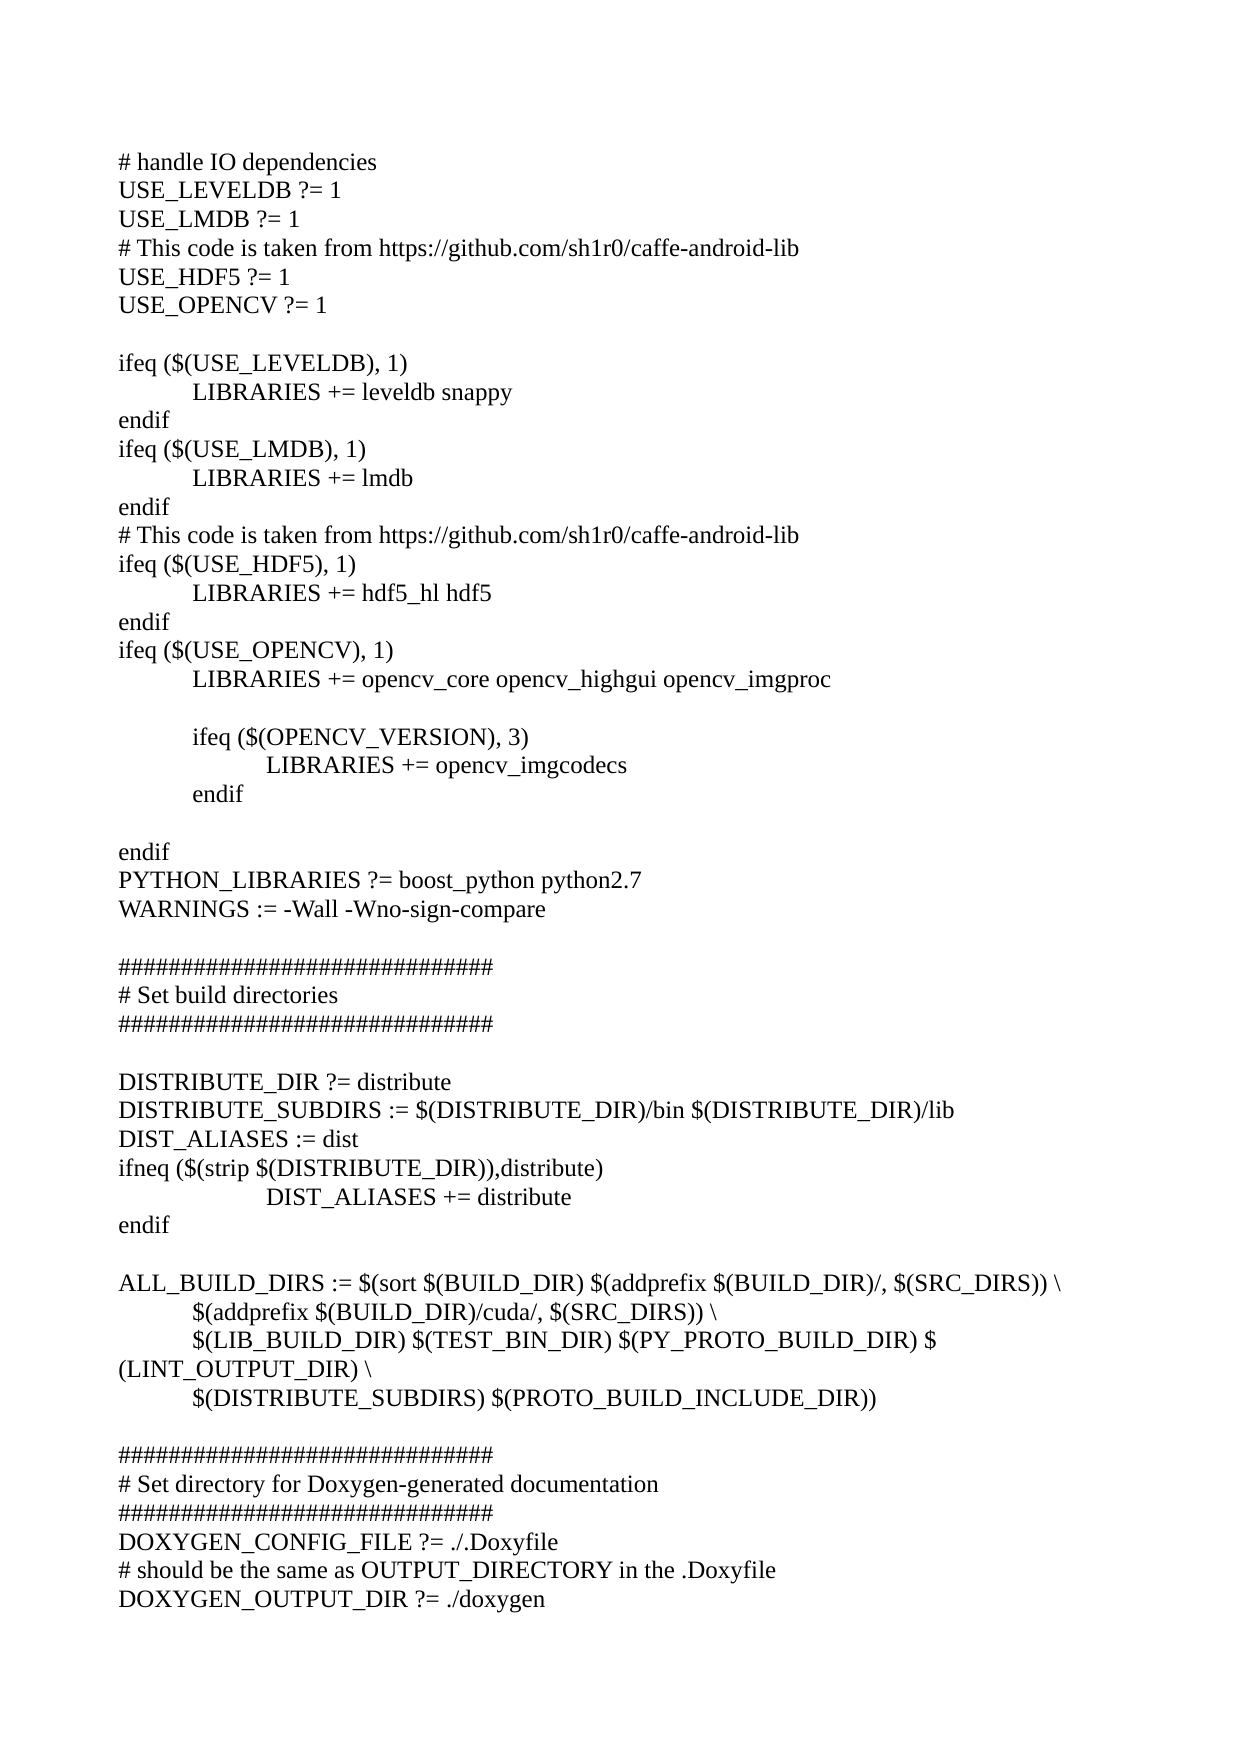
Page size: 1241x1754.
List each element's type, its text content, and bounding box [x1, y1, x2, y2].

text endif [118, 607, 1122, 636]
text ############################## [118, 1498, 1122, 1527]
text endif [118, 779, 1122, 808]
text ifeq ($(USE_HDF5), 1) [118, 549, 1122, 578]
text PYTHON_LIBRARIES ?= boost_python python2.7 [118, 866, 1122, 894]
text # should be the same as OUTPUT_DIRECTORY in the .Doxyfile [118, 1556, 1122, 1584]
text ifeq ($(OPENCV_VERSION), 3) [118, 722, 1122, 751]
text DOXYGEN_CONFIG_FILE ?= ./.Doxyfile [118, 1527, 1122, 1556]
text DIST_ALIASES += distribute [118, 1182, 1122, 1211]
text USE_HDF5 ?= 1 [118, 262, 1122, 291]
text LIBRARIES += leveldb snappy [118, 377, 1122, 406]
text # This code is taken from https://github.com/sh1r0/caffe-android-lib [118, 521, 1122, 549]
text endif [118, 837, 1122, 866]
text ifeq ($(USE_LEVELDB), 1) [118, 348, 1122, 377]
text ############################## [118, 1009, 1122, 1038]
text # Set directory for Doxygen-generated documentation [118, 1469, 1122, 1498]
text ifneq ($(strip $(DISTRIBUTE_DIR)),distribute) [118, 1153, 1122, 1182]
text ############################## [118, 952, 1122, 981]
text endif [118, 492, 1122, 521]
text WARNINGS := -Wall -Wno-sign-compare [118, 894, 1122, 923]
text LIBRARIES += hdf5_hl hdf5 [118, 578, 1122, 607]
text # Set build directories [118, 981, 1122, 1009]
text USE_LMDB ?= 1 [118, 204, 1122, 233]
text # This code is taken from https://github.com/sh1r0/caffe-android-lib [118, 233, 1122, 262]
text # handle IO dependencies [118, 147, 1122, 176]
text LIBRARIES += opencv_imgcodecs [118, 751, 1122, 779]
text DIST_ALIASES := dist [118, 1124, 1122, 1153]
text DISTRIBUTE_SUBDIRS := $(DISTRIBUTE_DIR)/bin $(DISTRIBUTE_DIR)/lib [118, 1096, 1122, 1124]
text endif [118, 1211, 1122, 1239]
text DOXYGEN_OUTPUT_DIR ?= ./doxygen [118, 1584, 1122, 1613]
text USE_OPENCV ?= 1 [118, 291, 1122, 319]
text ALL_BUILD_DIRS := $(sort $(BUILD_DIR) $(addprefix $(BUILD_DIR)/, $(SRC_DIRS)) \ [118, 1268, 1122, 1297]
text $(addprefix $(BUILD_DIR)/cuda/, $(SRC_DIRS)) \ [118, 1297, 1122, 1326]
text LIBRARIES += opencv_core opencv_highgui opencv_imgproc [118, 664, 1122, 693]
text LIBRARIES += lmdb [118, 463, 1122, 492]
text endif [118, 406, 1122, 434]
text ifeq ($(USE_OPENCV), 1) [118, 636, 1122, 664]
text USE_LEVELDB ?= 1 [118, 176, 1122, 204]
text ############################## [118, 1441, 1122, 1469]
text $(LIB_BUILD_DIR) $(TEST_BIN_DIR) $(PY_PROTO_BUILD_DIR) $(LINT_OUTPUT_DIR) \ [118, 1326, 1122, 1383]
text $(DISTRIBUTE_SUBDIRS) $(PROTO_BUILD_INCLUDE_DIR)) [118, 1383, 1122, 1412]
text DISTRIBUTE_DIR ?= distribute [118, 1067, 1122, 1096]
text ifeq ($(USE_LMDB), 1) [118, 434, 1122, 463]
